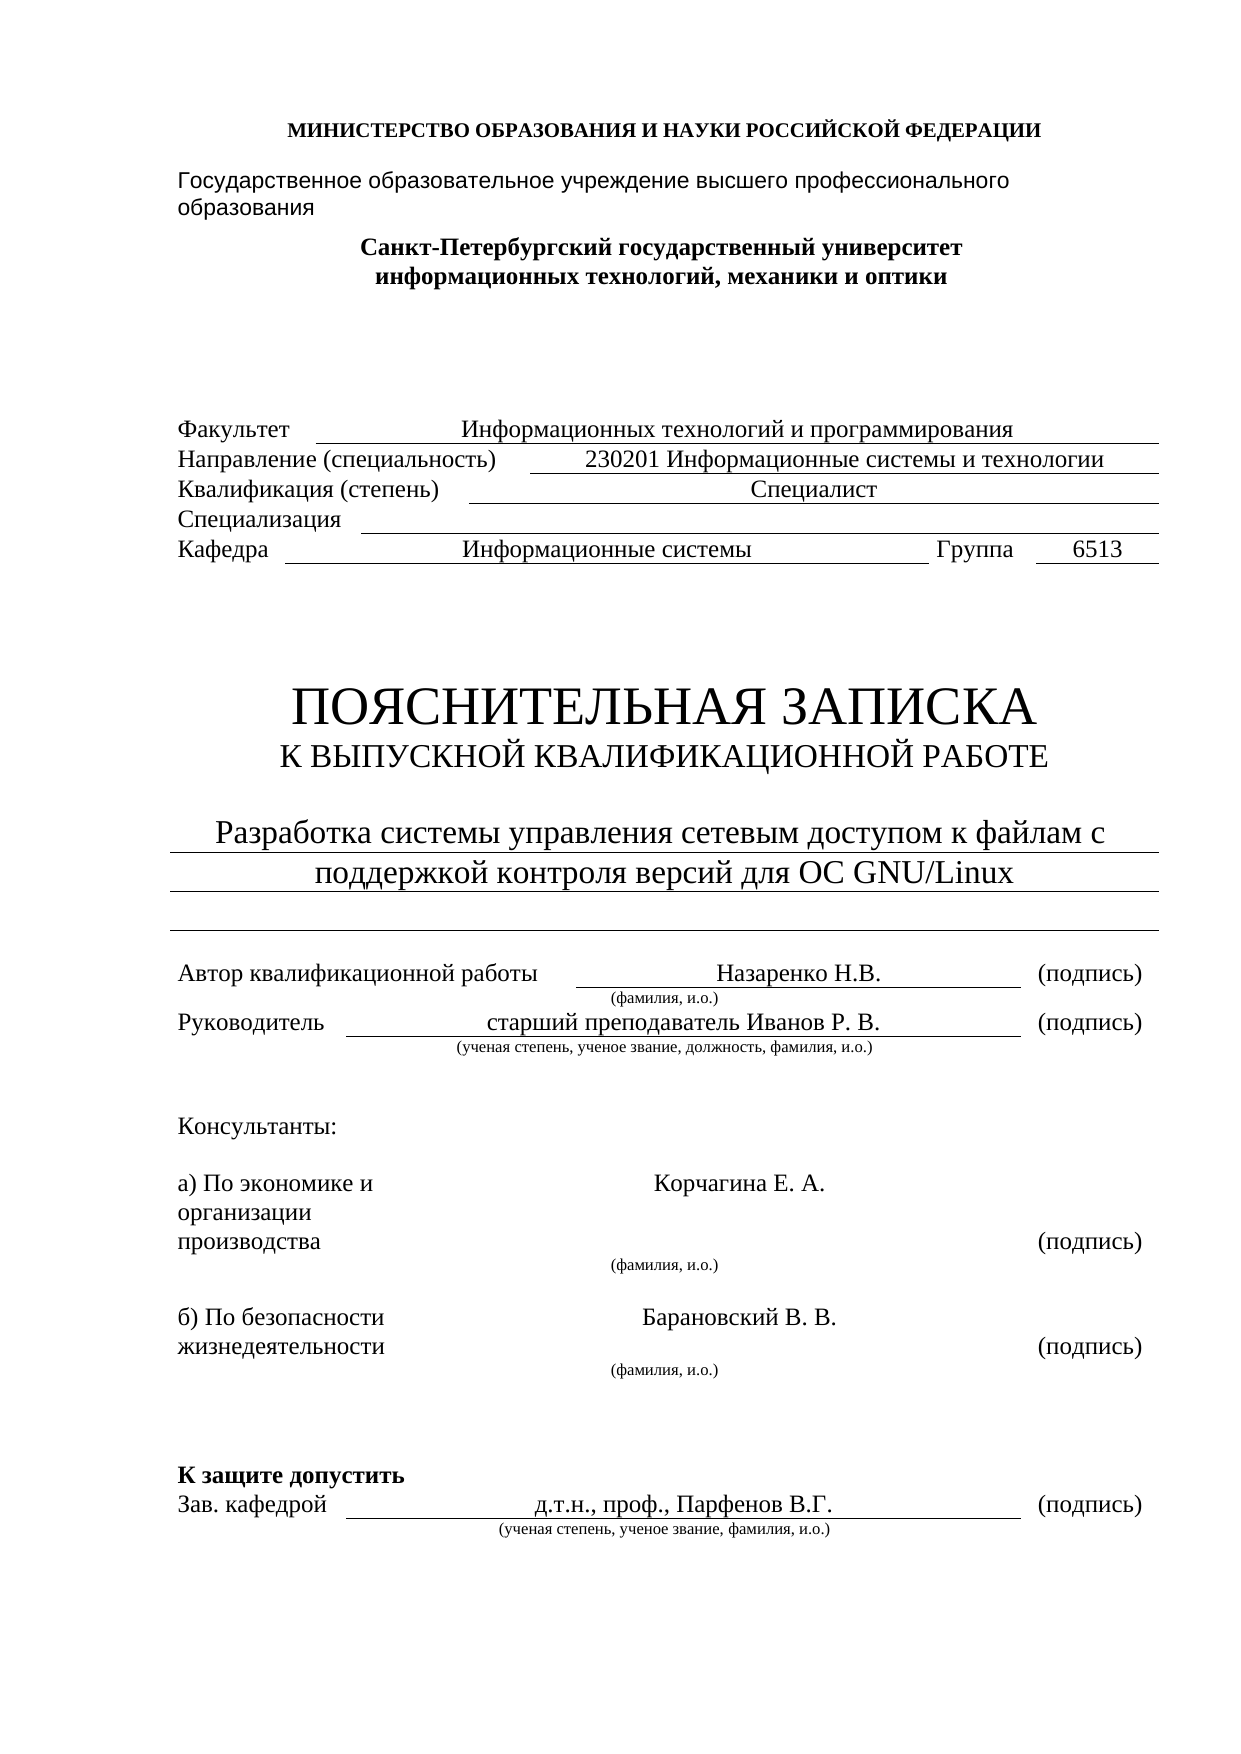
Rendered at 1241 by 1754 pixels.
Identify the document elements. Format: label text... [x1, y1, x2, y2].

table_header (подпись) [1021, 1168, 1159, 1254]
table_header Автор квалификационной работы [170, 958, 576, 987]
table_cell 230201 Информационные системы и технологии [530, 444, 1159, 473]
table_cell (подпись) [1021, 1303, 1159, 1360]
text К ВЫПУСКНОЙ КВАЛИФИКАЦИОННОЙ РАБОТЕ [177, 736, 1152, 774]
table_cell Кафедра [170, 533, 285, 562]
table_cell старший преподаватель Иванов Р. В. [346, 1007, 1021, 1036]
table_cell (ученая степень, ученое звание, должность, фамилия, и.о.) [170, 1036, 1159, 1056]
table_header а) По экономике и организации производства [170, 1168, 458, 1254]
table_cell (ученая степень, ученое звание, фамилия, и.о.) [170, 1518, 1159, 1538]
table_cell Барановский В. В. [458, 1303, 1021, 1360]
table_cell 6513 [1036, 534, 1159, 562]
text ПОЯСНИТЕЛЬНАЯ ЗАПИСКА [177, 674, 1152, 736]
table_cell Информационные системы [285, 533, 929, 562]
table_header (подпись) [1021, 958, 1159, 987]
table_cell (подпись) [1021, 1007, 1159, 1036]
table_cell (фамилия, и.о.) [170, 987, 1159, 1007]
title Государственное образовательное учреждение высшего профессионального образования [177, 167, 1152, 220]
text К защите допустить [177, 1461, 1152, 1489]
text Санкт-Петербургский государственный университет [177, 232, 1152, 261]
text Министерство образования и науки Российской Федерации [177, 118, 1152, 142]
table_header д.т.н., проф., Парфенов В.Г. [346, 1489, 1021, 1518]
table_cell (фамилия, и.о.) [170, 1255, 1159, 1274]
table_header Зав. кафедрой [170, 1489, 346, 1518]
table_cell Руководитель [170, 1007, 346, 1036]
table_cell Направление (специальность) [170, 443, 530, 473]
table_cell Группа [929, 534, 1036, 562]
table_cell (фамилия, и.о.) [170, 1360, 1159, 1379]
text информационных технологий, механики и оптики [177, 261, 1152, 290]
table_cell Специализация [170, 503, 361, 533]
table_cell Специалист [469, 473, 1159, 503]
table_header Информационных технологий и программирования [316, 415, 1159, 443]
table_cell б) По безопасности жизнедеятельности [170, 1303, 458, 1360]
table_header Назаренко Н.В. [576, 958, 1021, 987]
table_cell [170, 1274, 1159, 1302]
table_header (подпись) [1021, 1489, 1159, 1518]
table_cell поддержкой контроля версий для ОС GNU/Linux [170, 853, 1159, 891]
table_header Факультет [170, 415, 316, 443]
table_cell [170, 892, 1159, 930]
table_cell Квалификация (степень) [170, 473, 469, 503]
text Консультанты: [177, 1111, 1152, 1139]
table_header Корчагина Е. А. [458, 1168, 1021, 1254]
table_cell [361, 503, 1159, 533]
table_header Разработка системы управления сетевым доступом к файлам с [170, 813, 1159, 852]
